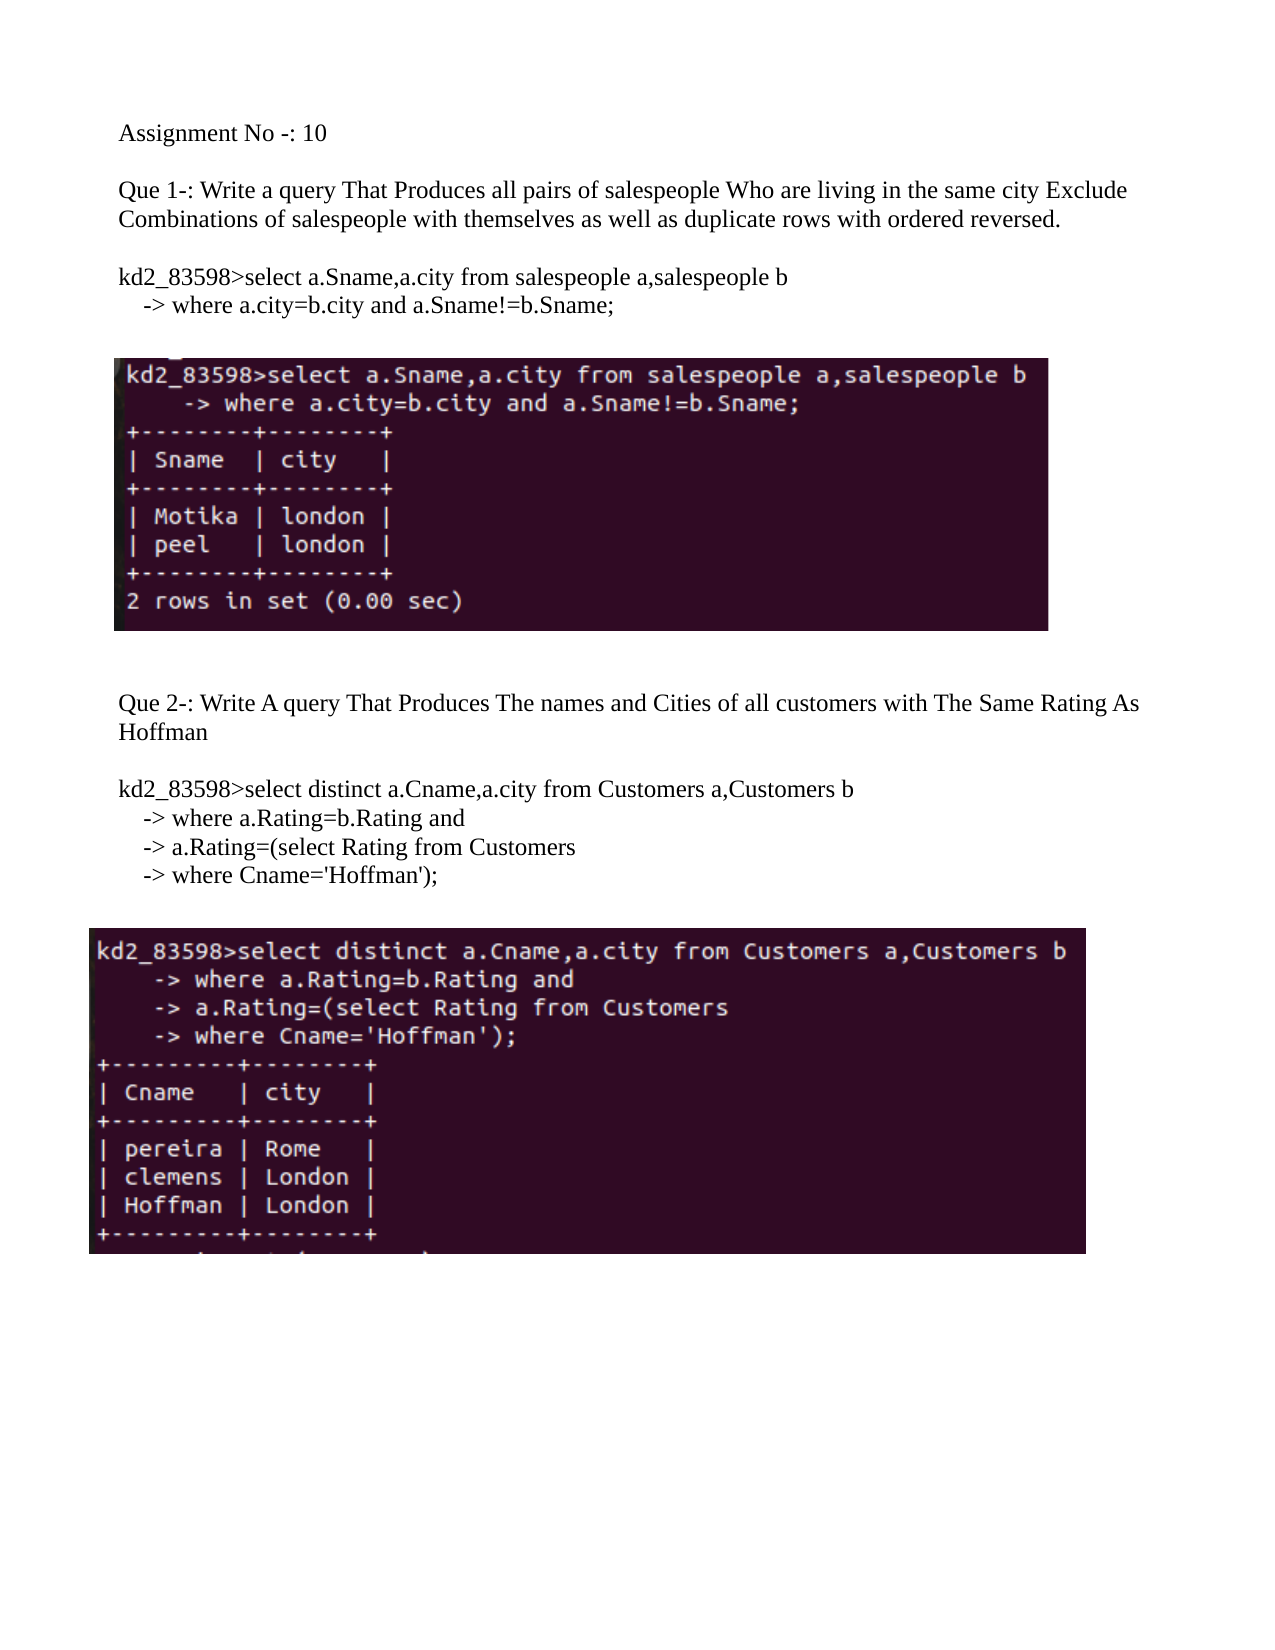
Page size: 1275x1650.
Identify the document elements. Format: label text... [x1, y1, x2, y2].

picture [114, 358, 1049, 631]
text kd2_83598>select distinct a.Cname,a.city from Customers a,Customers b [118, 774, 1157, 803]
text Que 2-: Write A query That Produces The names and Cities of all customers with The Same Rating As Hoffman [118, 688, 1157, 745]
text Que 1-: Write a query That Produces all pairs of salespeople Who are living in the same city Exclude Combinations of salespeople with themselves as well as duplicate rows with ordered reversed. [118, 176, 1157, 233]
text -> where Cname='Hoffman'); [118, 860, 1157, 889]
text -> where a.Rating=b.Rating and [118, 803, 1157, 832]
text kd2_83598>select a.Sname,a.city from salespeople a,salespeople b [118, 262, 1157, 291]
text -> a.Rating=(select Rating from Customers [118, 832, 1157, 860]
picture [89, 928, 1086, 1254]
text -> where a.city=b.city and a.Sname!=b.Sname; [118, 291, 1157, 319]
text Assignment No -: 10 [118, 118, 1157, 147]
